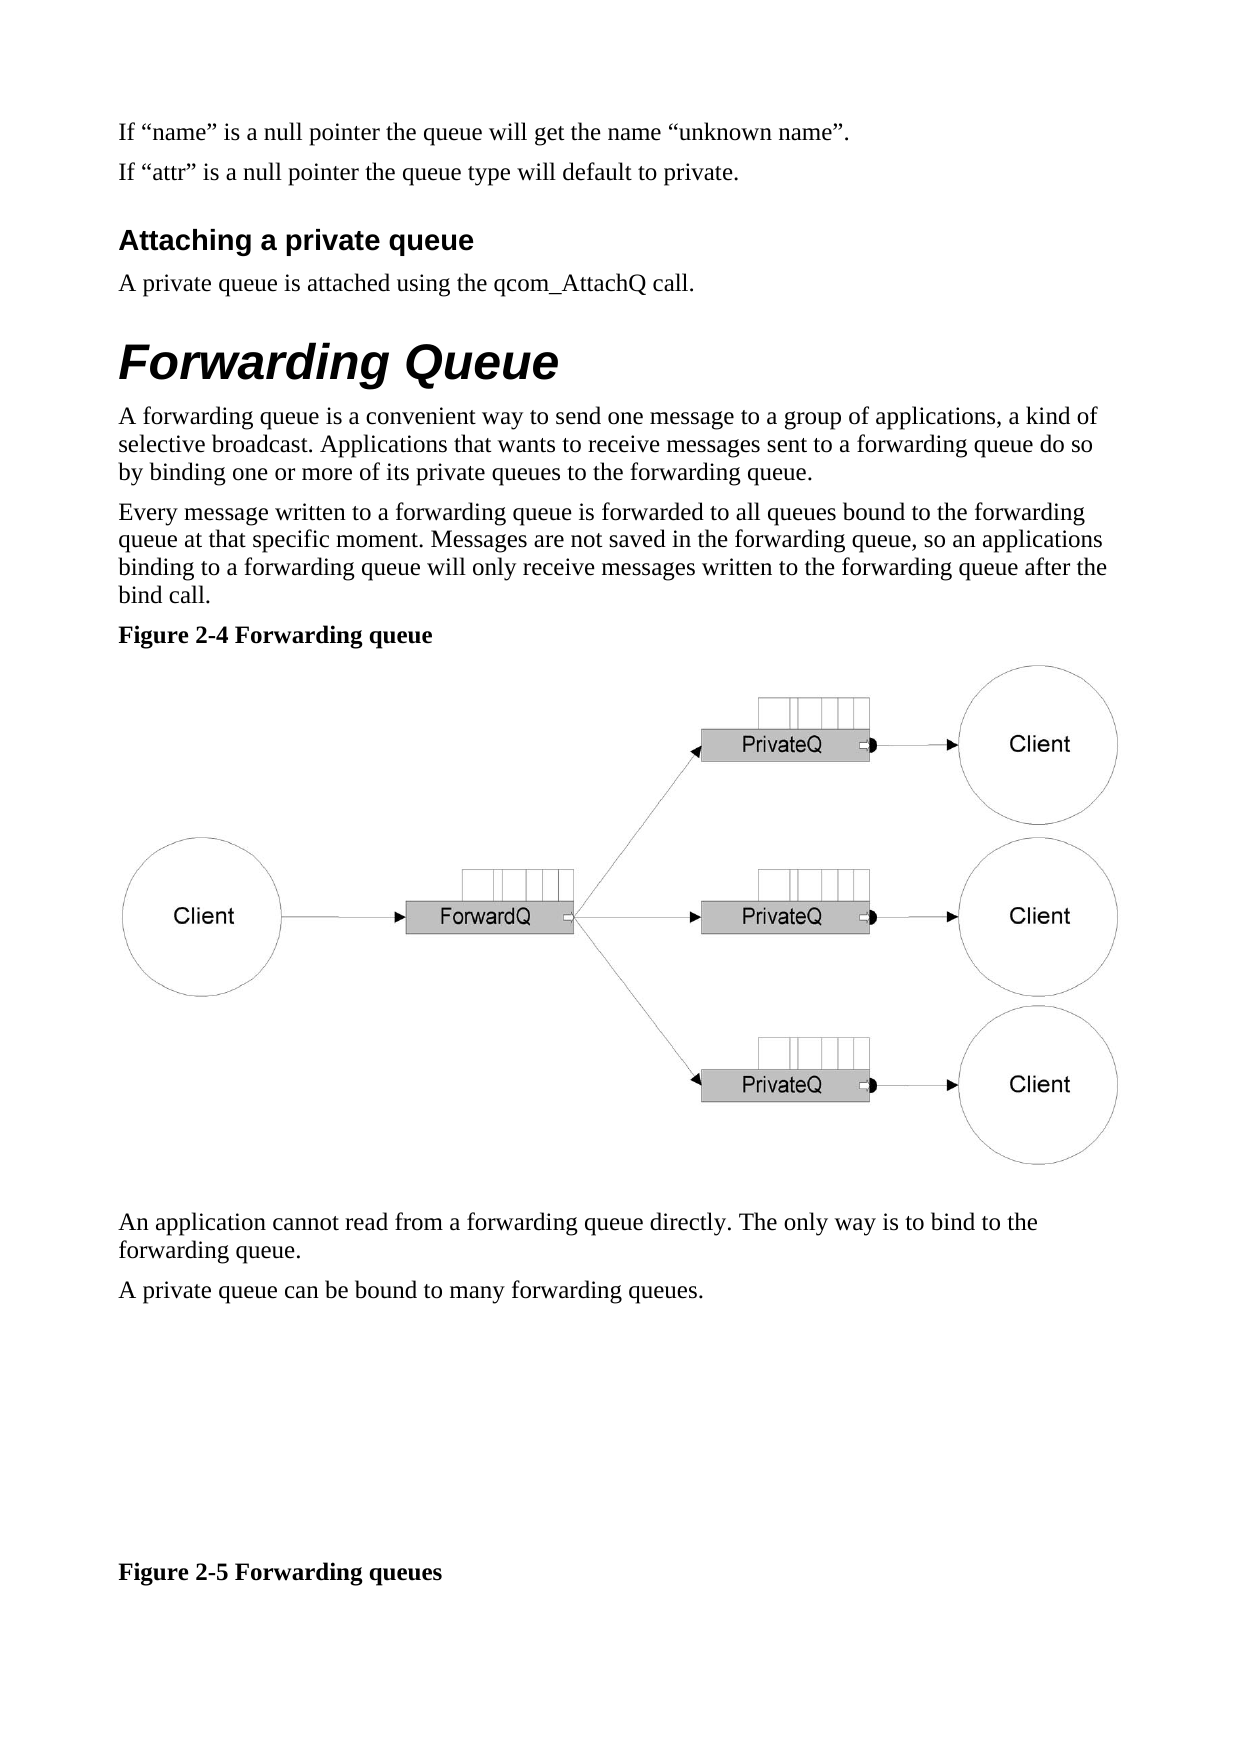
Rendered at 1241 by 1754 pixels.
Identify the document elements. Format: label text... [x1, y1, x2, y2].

text A private queue can be bound to many forwarding queues. [118, 1276, 1122, 1304]
text Figure 2-5 Forwarding queues [118, 1558, 1122, 1585]
picture [118, 661, 1122, 1168]
subtitle Attaching a private queue [118, 223, 1122, 256]
text Figure 2-4 Forwarding queue [118, 621, 1122, 649]
text An application cannot read from a forwarding queue directly. The only way is to bind to the forwarding queue. [118, 1208, 1122, 1264]
text If “attr” is a null pointer the queue type will default to private. [118, 158, 1122, 186]
text Every message written to a forwarding queue is forwarded to all queues bound to the forwarding queue at that specific moment. Messages are not saved in the forwarding queue, so an applications binding to a forwarding queue will only receive messages written to the forwarding queue after the bind call. [118, 498, 1122, 609]
text If “name” is a null pointer the queue will get the name “unknown name”. [118, 118, 1122, 146]
text A forwarding queue is a convenient way to send one message to a group of applications, a kind of selective broadcast. Applications that wants to receive messages sent to a forwarding queue do so by binding one or more of its private queues to the forwarding queue. [118, 402, 1122, 485]
text A private queue is attached using the qcom_AttachQ call. [118, 269, 1122, 296]
subtitle Forwarding Queue [118, 334, 1122, 390]
